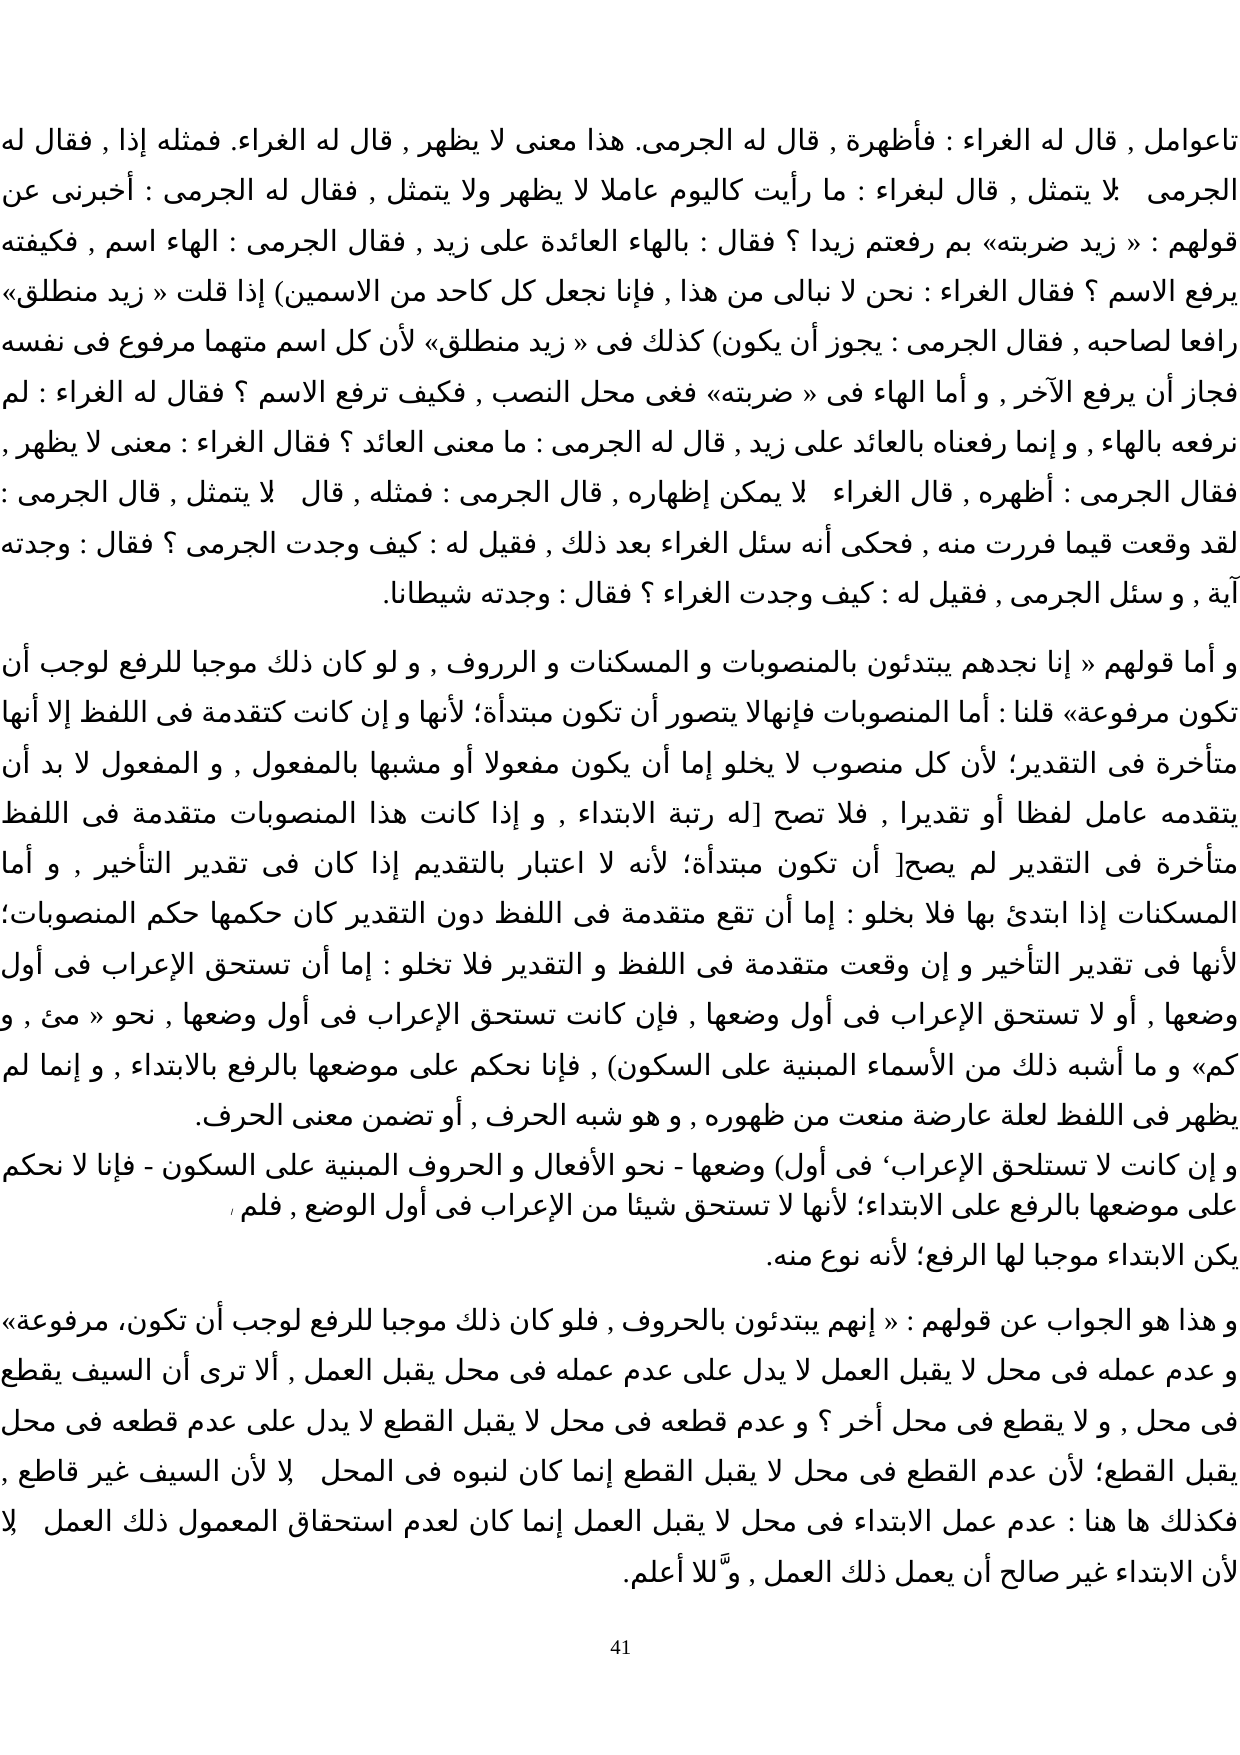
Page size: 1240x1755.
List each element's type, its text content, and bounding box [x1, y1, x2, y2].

text و حكى أنه اجتمع أبو عمر الجرمى و أبو زكريا يحيى بن زياد الفراءو فقال الغراء للجرمى : أخبرنى عن قولهم « زيد منطلق» بم رفعوا زيدا ؟ فقال له الجرمى : بالابتداء, فال له الغراء : ما معنى الابتداء ؟ قال : تعرقه من تاعوامل , قال له الغراء : فأظهرة , قال له الجرمى. هذا معنى لا يظهر , قال له الغراء. فمثله إذا , فقال له الجرمى : لا يتمثل , قال لبغراء : ما رأيت كاليوم عاملا لا يظهر ولا يتمثل , فقال له الجرمى : أخبرنى عن قولهم : « زيد ضربته» بم رفعتم زيدا ؟ فقال : بالهاء العائدة على زيد , فقال الجرمى : الهاء اسم , فكيفته يرفع الاسم ؟ فقال الغراء : نحن لا نبالى من هذا , فإنا نجعل كل كاحد من الاسمين) إذا قلت « زيد منطلق» رافعا لصاحبه , فقال الجرمى : يجوز أن يكون) كذلك فى « زيد منطلق» لأن كل اسم متهما مرفوع فى نفسه فجاز أن يرفع الآخر , و أما الهاء فى « ضربته» فغى محل النصب , فكيف ترفع الاسم ؟ فقال له الغراء : لم نرفعه بالهاء , و إنما رفعناه بالعائد على زيد , قال له الجرمى : ما معنى العائد ؟ فقال الغراء : معنى لا يظهر , فقال الجرمى : أظهره , قال الغراء : لا يمكن إظهاره , قال الجرمى : فمثله , قال : لا يتمثل , قال الجرمى : لقد وقعت قيما فررت منه , فحكى أنه سئل الغراء بعد ذلك , فقيل له : كيف وجدت الجرمى ؟ فقال : وجدته آية , و سئل الجرمى , فقيل له : كيف وجدت الغراء ؟ فقال : وجدته شيطانا. [0, 123, 1239, 609]
text و إن كانت لا تستلحق الإعراب‘ فى أول) وضعها - نحو الأفعال و الحروف المبنية على السكون - فإنا لا نحكم على موضعها بالرفع على الابتداء؛ لأنها لا تستحق شيئا من الإعراب فى أول الوضع , فلم ا [0, 1148, 1239, 1222]
text و أما قولهم « إنا نجدهم يبتدئون بالمنصوبات و المسكنات و الرروف , و لو كان ذلك موجبا للرفع لوجب أن تكون مرفوعة» قلنا : أما المنصوبات فإنهالا يتصور أن تكون مبتدأة؛ لأنها و إن كانت كتقدمة فى اللفظ إلا أنها متأخرة فى التقدير؛ لأن كل منصوب لا يخلو إما أن يكون مفعولا أو مشبها بالمفعول , و المفعول لا بد أن يتقدمه عامل لفظا أو تقديرا , فلا تصح [له رتبة الابتداء , و إذا كانت هذا المنصوبات متقدمة فى اللفظ متأخرة فى التقدير لم يصح[ أن تكون مبتدأة؛ لأنه لا اعتبار بالتقديم إذا كان فى تقدير التأخير , و أما المسكنات إذا ابتدئ بها فلا بخلو : إما أن تقع متقدمة فى اللفظ دون التقدير كان حكمها حكم المنصوبات؛ لأنها فى تقدير التأخير و إن وقعت متقدمة فى اللفظ و التقدير فلا تخلو : إما أن تستحق الإعراب فى أول وضعها , أو لا تستحق الإعراب فى أول وضعها , فإن كانت تستحق الإعراب فى أول وضعها , نحو « مئ , و كم» و ما أشبه ذلك من الأسماء المبنية على السكون) , فإنا نحكم على موضعها بالرفع بالابتداء , و إنما لم يظهر فى اللفظ لعلة عارضة منعت من ظهوره , و هو شبه الحرف , أو تضمن معنى الحرف. [0, 645, 1239, 1131]
text يكن الابتداء موجبا لها الرفع؛ لأنه نوع منه. [0, 1238, 1239, 1272]
text و هذا هو الجواب عن قولهم : « إنهم يبتدئون بالحروف , فلو كان ذلك موجبا للرفع لوجب أن تكون، مرفوعة» و عدم عمله فى محل لا يقبل العمل لا يدل على عدم عمله فى محل يقبل العمل , ألا ترى أن السيف يقطع فى محل , و لا يقطع فى محل أخر ؟ و عدم قطعه فى محل لا يقبل القطع لا يدل على عدم قطعه فى محل يقبل القطع؛ لأن عدم القطع فى محل لا يقبل القطع إنما كان لنبوه فى المحل , لا لأن السيف غير قاطع , فكذلك ها هنا : عدم عمل الابتداء فى محل لا يقبل العمل إنما كان لعدم استحقاق المعمول ذلك العمل , لا لأن الابتداء غير صالح أن يعمل ذلك العمل , و َّللا أعلم. [0, 1303, 1239, 1588]
